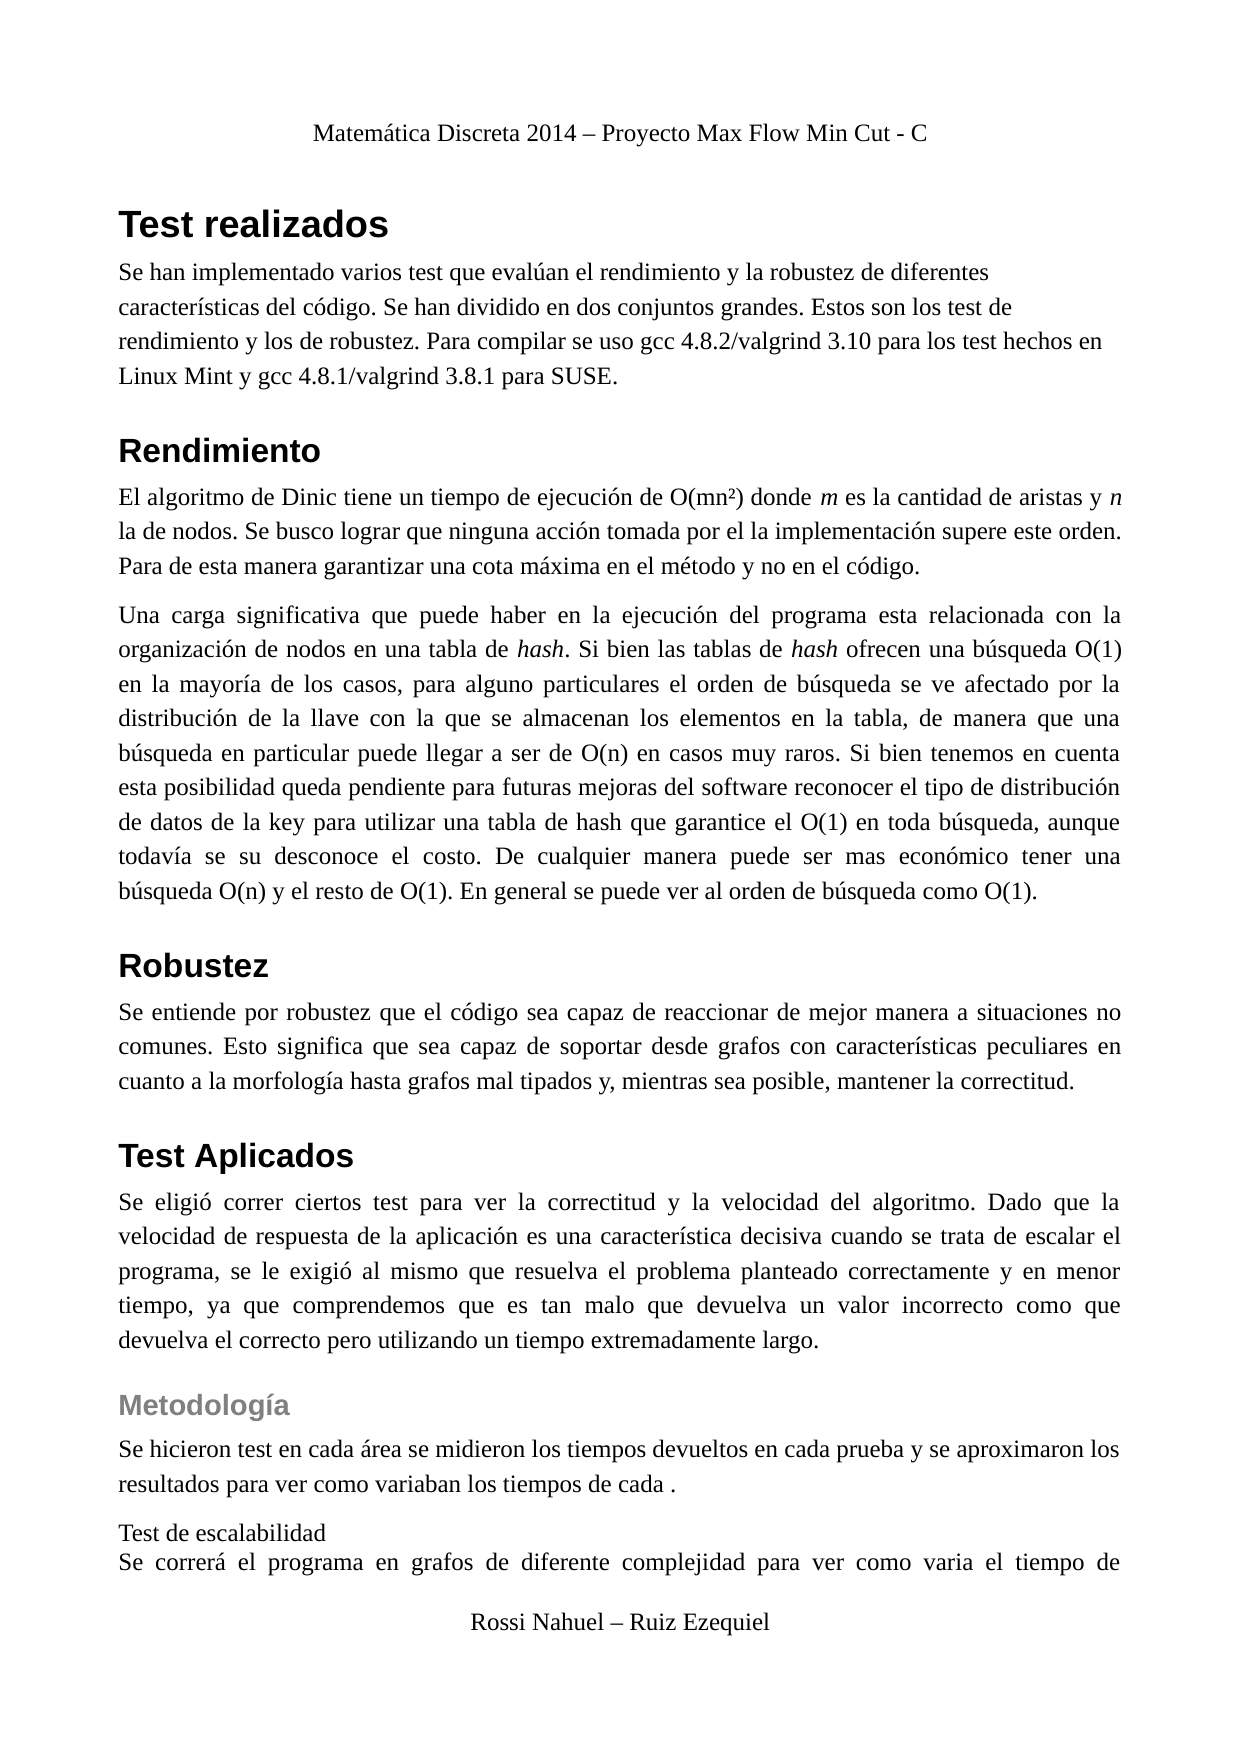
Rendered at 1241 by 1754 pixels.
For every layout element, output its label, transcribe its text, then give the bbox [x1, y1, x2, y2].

text Se entiende por robustez que el código sea capaz de reaccionar de mejor manera a situaciones no comunes. Esto significa que sea capaz de soportar desde grafos con características peculiares en cuanto a la morfología hasta grafos mal tipados y, mientras sea posible, mantener la correctitud. [118, 997, 1122, 1094]
text Se eligió correr ciertos test para ver la correctitud y la velocidad del algoritmo. Dado que la velocidad de respuesta de la aplicación es una característica decisiva cuando se trata de escalar el programa, se le exigió al mismo que resuelva el problema planteado correctamente y en menor tiempo, ya que comprendemos que es tan malo que devuelva un valor incorrecto como que devuelva el correcto pero utilizando un tiempo extremadamente largo. [118, 1187, 1122, 1353]
subtitle Rendimiento [118, 431, 1122, 469]
text Se han implementado varios test que evalúan el rendimiento y la robustez de diferentes características del código. Se han dividido en dos conjuntos grandes. Estos son los test de rendimiento y los de robustez. Para compilar se uso gcc 4.8.2/valgrind 3.10 para los test hechos en Linux Mint y gcc 4.8.1/valgrind 3.8.1 para SUSE. [118, 257, 1122, 390]
subtitle Test realizados [118, 201, 1122, 245]
text Una carga significativa que puede haber en la ejecución del programa esta relacionada con la organización de nodos en una tabla de hash. Si bien las tablas de hash ofrecen una búsqueda O(1) en la mayoría de los casos, para alguno particulares el orden de búsqueda se ve afectado por la distribución de la llave con la que se almacenan los elementos en la tabla, de manera que una búsqueda en particular puede llegar a ser de O(n) en casos muy raros. Si bien tenemos en cuenta esta posibilidad queda pendiente para futuras mejoras del software reconocer el tipo de distribución de datos de la key para utilizar una tabla de hash que garantice el O(1) en toda búsqueda, aunque todavía se su desconoce el costo. De cualquier manera puede ser mas económico tener una búsqueda O(n) y el resto de O(1). En general se puede ver al orden de búsqueda como O(1). [118, 600, 1122, 904]
subtitle Robustez [118, 946, 1122, 984]
text Se correrá el programa en grafos de diferente complejidad para ver como varia el tiempo de [118, 1547, 1122, 1576]
text El algoritmo de Dinic tiene un tiempo de ejecución de O(mn²) donde m es la cantidad de aristas y n la de nodos. Se busco lograr que ninguna acción tomada por el la implementación supere este orden. Para de esta manera garantizar una cota máxima en el método y no en el código. [118, 482, 1122, 580]
subtitle Test Aplicados [118, 1136, 1122, 1174]
subtitle Metodología [118, 1388, 1122, 1422]
text Test de escalabilidad [118, 1518, 1122, 1547]
text Se hicieron test en cada área se midieron los tiempos devueltos en cada prueba y se aproximaron los resultados para ver como variaban los tiempos de cada . [118, 1434, 1122, 1498]
